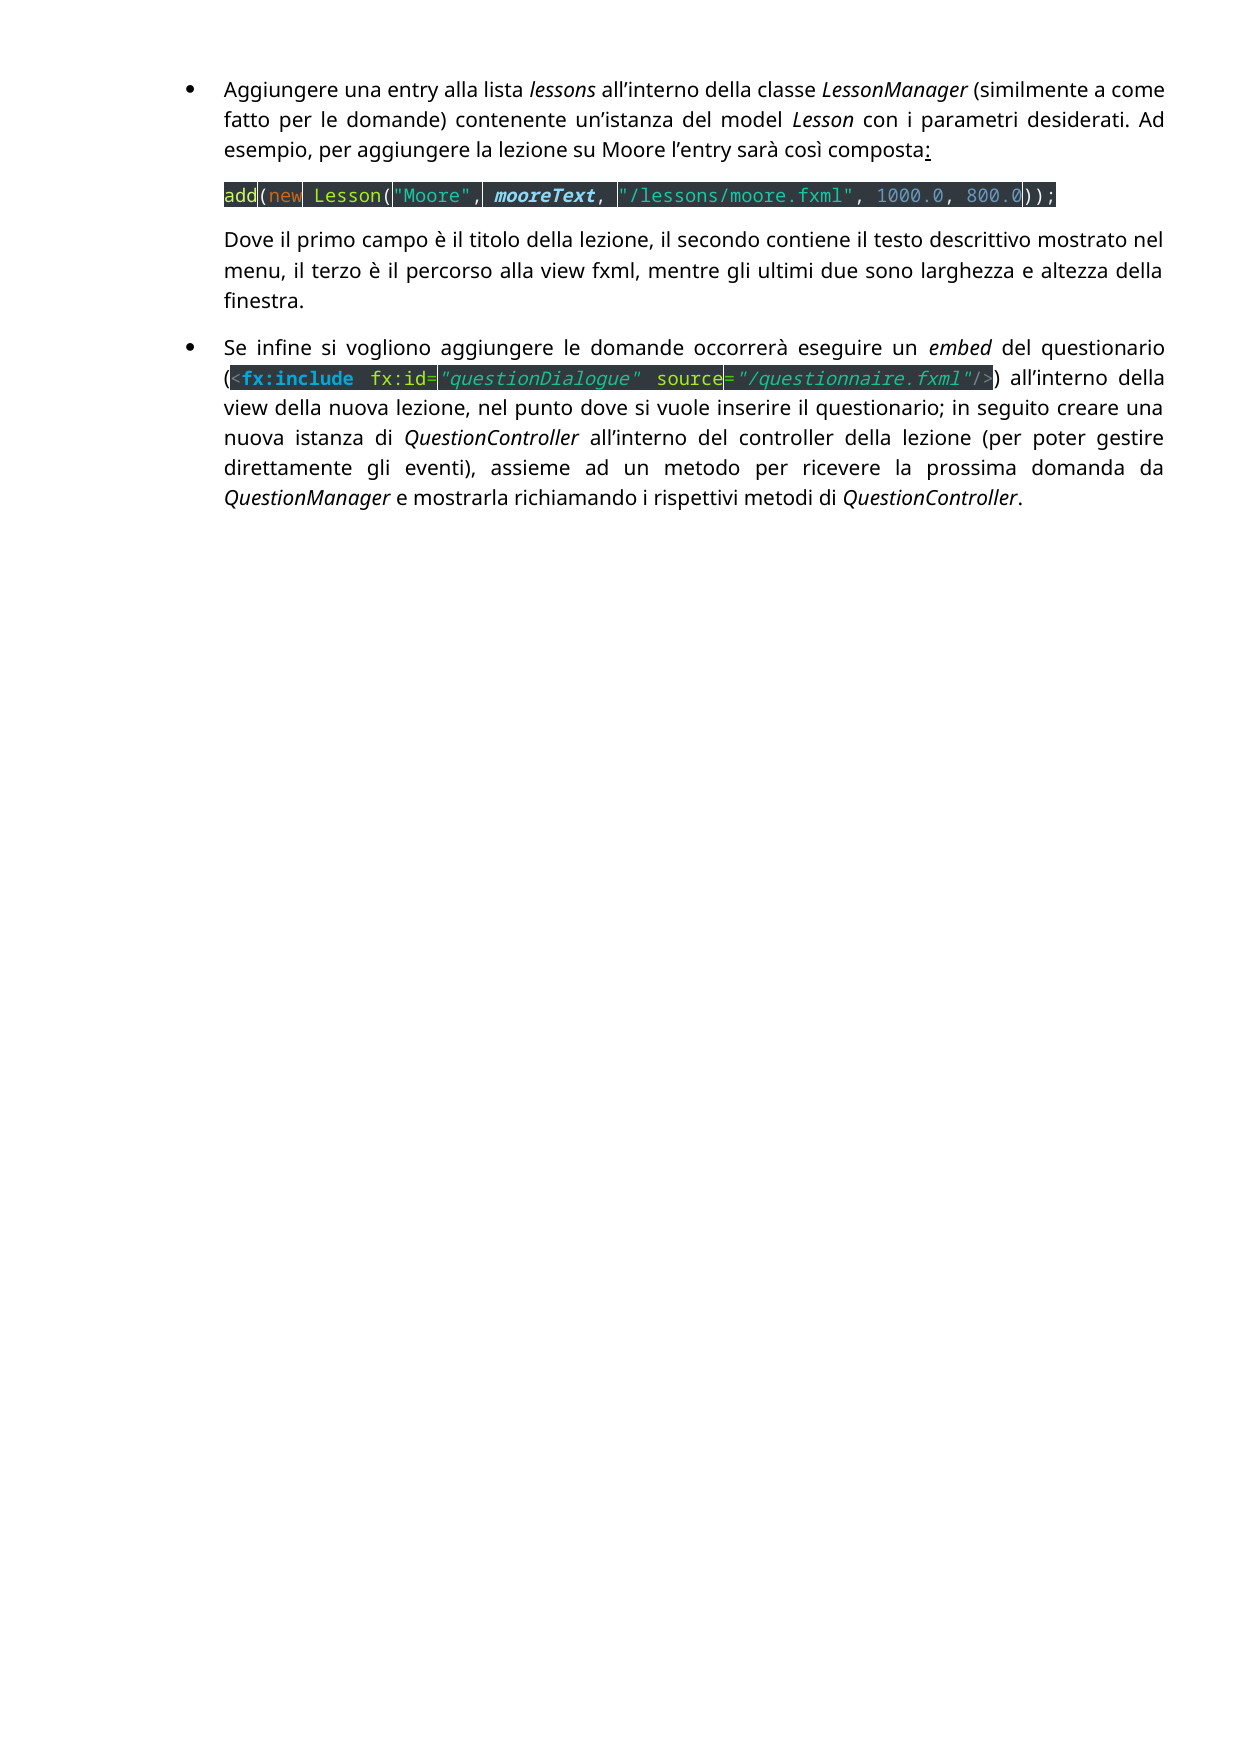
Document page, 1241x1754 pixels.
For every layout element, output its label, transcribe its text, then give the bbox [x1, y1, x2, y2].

text add(new Lesson("Moore", mooreText, "/lessons/moore.fxml", 1000.0, 800.0)); [224, 182, 1165, 207]
text Dove il primo campo è il titolo della lezione, il secondo contiene il testo descrittivo mostrato nel menu, il terzo è il percorso alla view fxml, mentre gli ultimi due sono larghezza e altezza della finestra. [224, 226, 1165, 314]
list Se infine si vogliono aggiungere le domande occorrerà eseguire un embed del questionario (<fx:include fx:id="questionDialogue" source="/questionnaire.fxml"/>) all’interno della view della nuova lezione, nel punto dove si vuole inserire il questionario; in seguito creare una nuova istanza di QuestionController all’interno del controller della lezione (per poter gestire direttamente gli eventi), assieme ad un metodo per ricevere la prossima domanda da QuestionManager e mostrarla richiamando i rispettivi metodi di QuestionController. [186, 333, 1165, 512]
list Aggiungere una entry alla lista lessons all’interno della classe LessonManager (similmente a come fatto per le domande) contenente un’istanza del model Lesson con i parametri desiderati. Ad esempio, per aggiungere la lezione su Moore l’entry sarà così composta: [186, 75, 1165, 164]
